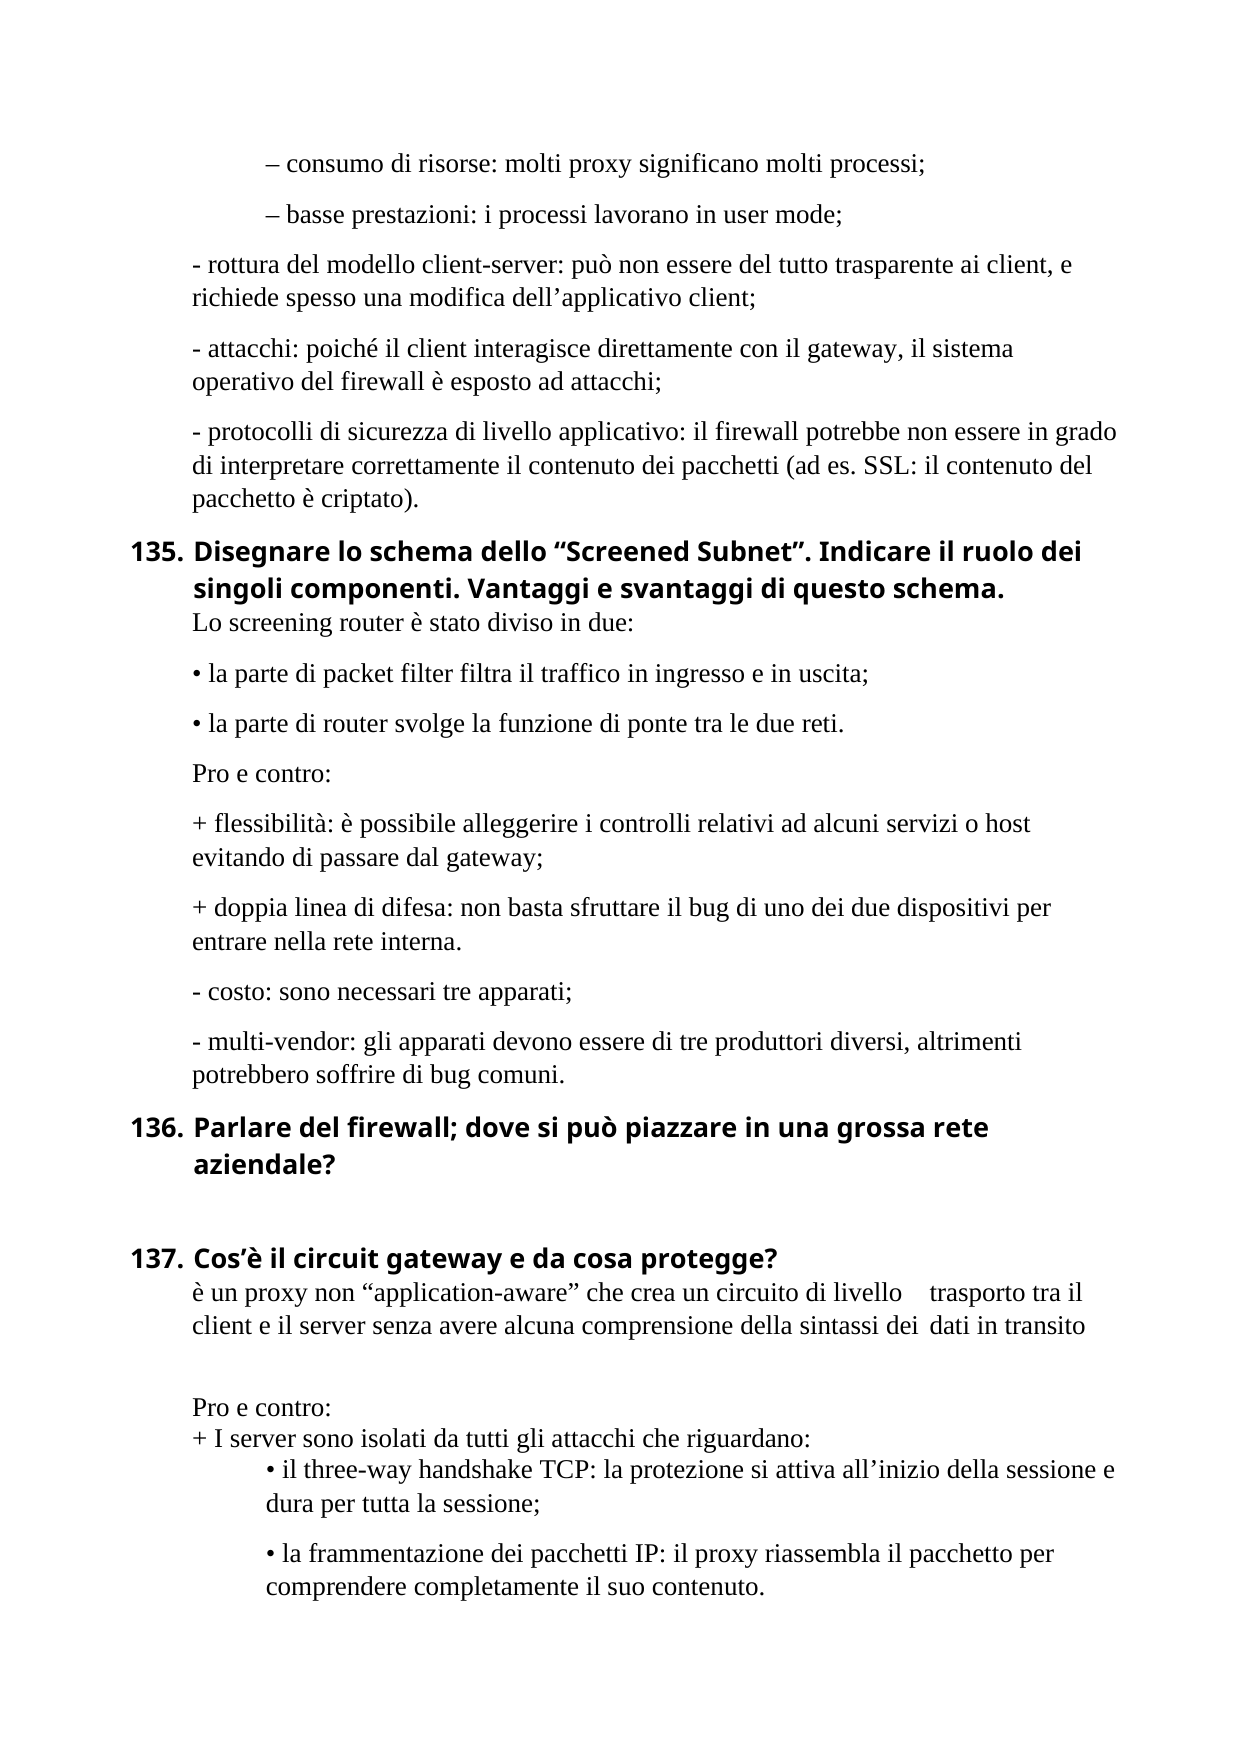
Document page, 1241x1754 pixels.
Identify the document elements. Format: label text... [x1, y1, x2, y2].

text - protocolli di sicurezza di livello applicativo: il firewall potrebbe non essere in grado di interpretare correttamente il contenuto dei pacchetti (ad es. SSL: il contenuto del pacchetto è criptato). [118, 416, 1122, 514]
list Disegnare lo schema dello “Screened Subnet”. Indicare il ruolo dei singoli componenti. Vantaggi e svantaggi di questo schema. [130, 533, 1122, 607]
text Pro e contro: [118, 757, 1122, 788]
text - costo: sono necessari tre apparati; [118, 975, 1122, 1006]
text – basse prestazioni: i processi lavorano in user mode; [118, 198, 1122, 229]
text - multi-vendor: gli apparati devono essere di tre produttori diversi, altrimenti potrebbero soffrire di bug comuni. [118, 1025, 1122, 1090]
text • la parte di packet filter filtra il traffico in ingresso e in uscita; [118, 657, 1122, 688]
text • il three-way handshake TCP: la protezione si attiva all’inizio della sessione e dura per tutta la sessione; [118, 1453, 1122, 1518]
text • la parte di router svolge la funzione di ponte tra le due reti. [118, 707, 1122, 738]
list Parlare del firewall; dove si può piazzare in una grossa rete aziendale? [130, 1109, 1122, 1183]
text – consumo di risorse: molti proxy significano molti processi; [118, 148, 1122, 179]
text - rottura del modello client-server: può non essere del tutto trasparente ai client, e richiede spesso una modifica dell’applicativo client; [118, 248, 1122, 313]
text • la frammentazione dei pacchetti IP: il proxy riassembla il pacchetto per comprendere completamente il suo contenuto. [118, 1537, 1122, 1602]
text Lo screening router è stato diviso in due: [118, 607, 1122, 638]
list Cos’è il circuit gateway e da cosa protegge? [130, 1239, 1122, 1276]
text - attacchi: poiché il client interagisce direttamente con il gateway, il sistema operativo del firewall è esposto ad attacchi; [118, 332, 1122, 396]
text + I server sono isolati da tutti gli attacchi che riguardano: [118, 1422, 1122, 1453]
text + flessibilità: è possibile alleggerire i controlli relativi ad alcuni servizi o host evitando di passare dal gateway; [118, 807, 1122, 872]
text + doppia linea di difesa: non basta sfruttare il bug di uno dei due dispositivi per entrare nella rete interna. [118, 891, 1122, 956]
text è un proxy non “application-aware” che crea un circuito di livello trasporto tra il client e il server senza avere alcuna comprensione della sintassi dei dati in transito [118, 1276, 1122, 1341]
text Pro e contro: [118, 1391, 1122, 1422]
